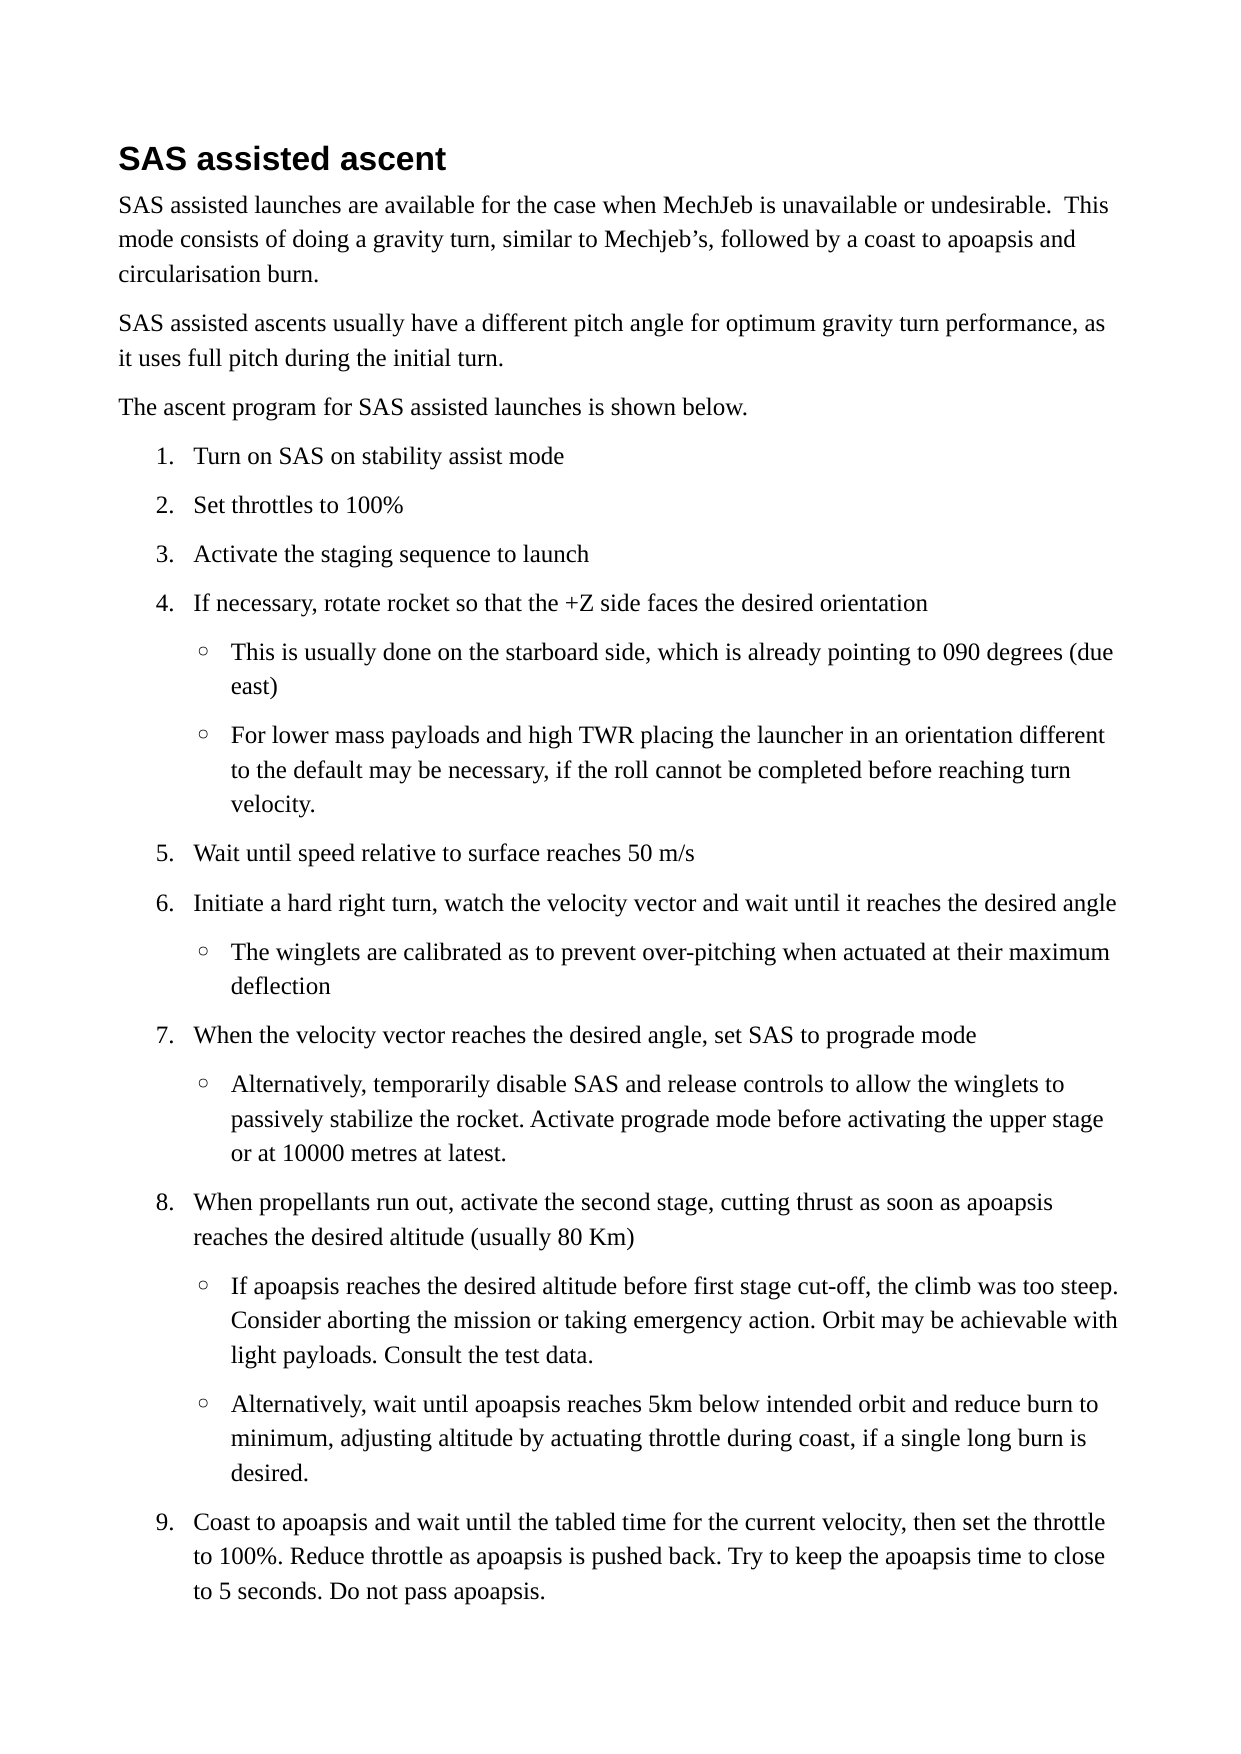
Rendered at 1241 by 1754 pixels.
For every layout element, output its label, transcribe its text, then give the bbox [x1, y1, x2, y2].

list Turn on SAS on stability assist mode [156, 441, 1122, 469]
list If necessary, rotate rocket so that the +Z side faces the desired orientation [156, 588, 1122, 617]
list This is usually done on the starboard side, which is already pointing to 090 degrees (due east) [193, 637, 1122, 700]
list The winglets are calibrated as to prevent over-pitching when actuated at their maximum deflection [193, 937, 1122, 1000]
list Alternatively, wait until apoapsis reaches 5km below intended orbit and reduce burn to minimum, adjusting altitude by actuating throttle during coast, if a single long burn is desired. [193, 1389, 1122, 1487]
text SAS assisted launches are available for the case when MechJeb is unavailable or undesirable. This mode consists of doing a gravity turn, similar to Mechjeb’s, followed by a coast to apoapsis and circularisation burn. [118, 190, 1122, 288]
list Alternatively, temporarily disable SAS and release controls to allow the winglets to passively stabilize the rocket. Activate prograde mode before activating the upper stage or at 10000 metres at latest. [193, 1069, 1122, 1167]
list For lower mass payloads and high TWR placing the launcher in an orientation different to the default may be necessary, if the roll cannot be completed before reaching turn velocity. [193, 721, 1122, 818]
text The ascent program for SAS assisted launches is shown below. [118, 392, 1122, 420]
list Wait until speed relative to surface reaches 50 m/s [156, 838, 1122, 867]
list If apoapsis reaches the desired altitude before first stage cut-off, the climb was too steep. Consider aborting the mission or taking emergency action. Orbit may be achievable with light payloads. Consult the test data. [193, 1271, 1122, 1368]
text SAS assisted ascents usually have a different pitch angle for optimum gravity turn performance, as it uses full pitch during the initial turn. [118, 308, 1122, 371]
list When propellants run out, activate the second stage, cutting thrust as soon as apoapsis reaches the desired altitude (usually 80 Km) [156, 1187, 1122, 1251]
list Set throttles to 100% [156, 490, 1122, 518]
subtitle SAS assisted ascent [118, 139, 1122, 178]
list Activate the staging sequence to launch [156, 539, 1122, 568]
list When the velocity vector reaches the desired angle, set SAS to prograde mode [156, 1020, 1122, 1049]
list Initiate a hard right turn, watch the velocity vector and wait until it reaches the desired angle [156, 888, 1122, 916]
list Coast to apoapsis and wait until the tabled time for the current velocity, then set the throttle to 100%. Reduce throttle as apoapsis is pushed back. Try to keep the apoapsis time to close to 5 seconds. Do not pass apoapsis. [156, 1507, 1122, 1604]
